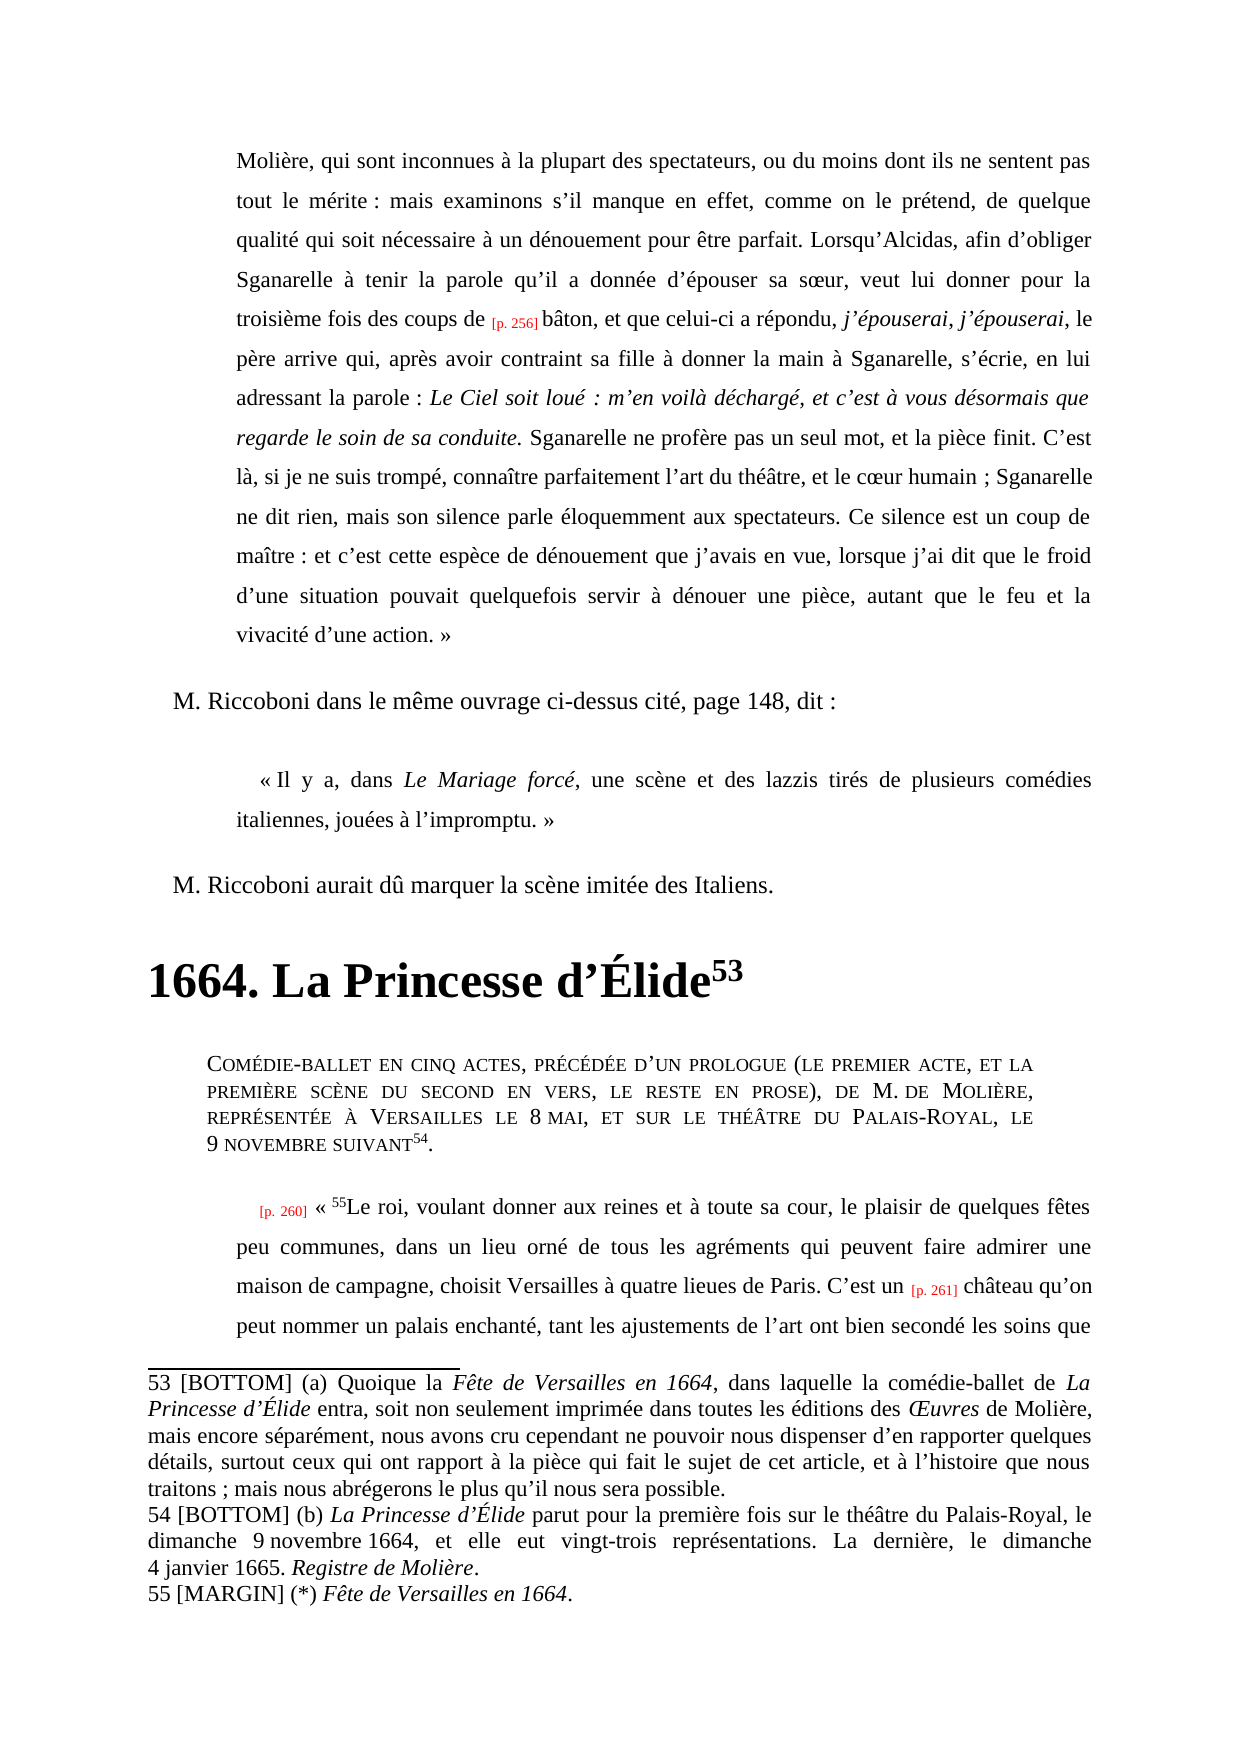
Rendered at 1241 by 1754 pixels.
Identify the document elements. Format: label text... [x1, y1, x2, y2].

text [BOTTOM] (b) La Princesse d’Élide parut pour la première fois sur le théâtre du Palais-Royal, le dimanche 9 novembre 1664, et elle eut vingt-trois représentations. La dernière, le dimanche 4 janvier 1665. Registre de Molière. [148, 1501, 1093, 1580]
text [BOTTOM] (a) Quoique la Fête de Versailles en 1664, dans laquelle la comédie-ballet de La Princesse d’Élide entra, soit non seulement imprimée dans toutes les éditions des Œuvres de Molière, mais encore séparément, nous avons cru cependant ne pouvoir nous dispenser d’en rapporter quelques détails, surtout ceux qui ont rapport à la pièce qui fait le sujet de cet article, et à l’histoire que nous traitons ; mais nous abrégerons le plus qu’il nous sera possible. [148, 1369, 1093, 1501]
text [MARGIN] (*) Fête de Versailles en 1664. [148, 1580, 1093, 1606]
text Comédie-ballet en cinq actes, précédée d’un prologue (le premier acte, et la première scène du second en vers, le reste en prose), de M. de Molière, représentée à Versailles le 8 mai, et sur le théâtre du Palais-Royal, le 9 novembre suivant. [207, 1051, 1033, 1156]
text Molière, qui sont inconnues à la plupart des spectateurs, ou du moins dont ils ne sentent pas tout le mérite : mais examinons s’il manque en effet, comme on le prétend, de quelque qualité qui soit nécessaire à un dénouement pour être parfait. Lorsqu’Alcidas, afin d’obliger Sganarelle à tenir la parole qu’il a donnée d’épouser sa sœur, veut lui donner pour la troisième fois des coups de [p. 256] bâton, et que celui-ci a répondu, j’épouserai, j’épouserai, le père arrive qui, après avoir contraint sa fille à donner la main à Sganarelle, s’écrie, en lui adressant la parole : Le Ciel soit loué : m’en voilà déchargé, et c’est à vous désormais que regarde le soin de sa conduite. Sganarelle ne profère pas un seul mot, et la pièce finit. C’est là, si je ne suis trompé, connaître parfaitement l’art du théâtre, et le cœur humain ; Sganarelle ne dit rien, mais son silence parle éloquemment aux spectateurs. Ce silence est un coup de maître : et c’est cette espèce de dénouement que j’avais en vue, lorsque j’ai dit que le froid d’une situation pouvait quelquefois servir à dénouer une pièce, autant que le feu et la vivacité d’une action. » [236, 148, 1093, 648]
text M. Riccoboni aurait dû marquer la scène imitée des Italiens. [148, 870, 1093, 899]
subtitle 1664. La Princesse d’Élide [148, 951, 1093, 1008]
text [p. 260] « Le roi, voulant donner aux reines et à toute sa cour, le plaisir de quelques fêtes peu communes, dans un lieu orné de tous les agréments qui peuvent faire admirer une maison de campagne, choisit Versailles à quatre lieues de Paris. C’est un [p. 261] château qu’on peut nommer un palais enchanté, tant les ajustements de l’art ont bien secondé les soins que [236, 1193, 1093, 1338]
text « Il y a, dans Le Mariage forcé, une scène et des lazzis tirés de plusieurs comédies italiennes, jouées à l’impromptu. » [236, 766, 1093, 832]
text M. Riccoboni dans le même ouvrage ci-dessus cité, page 148, dit : [148, 686, 1093, 714]
